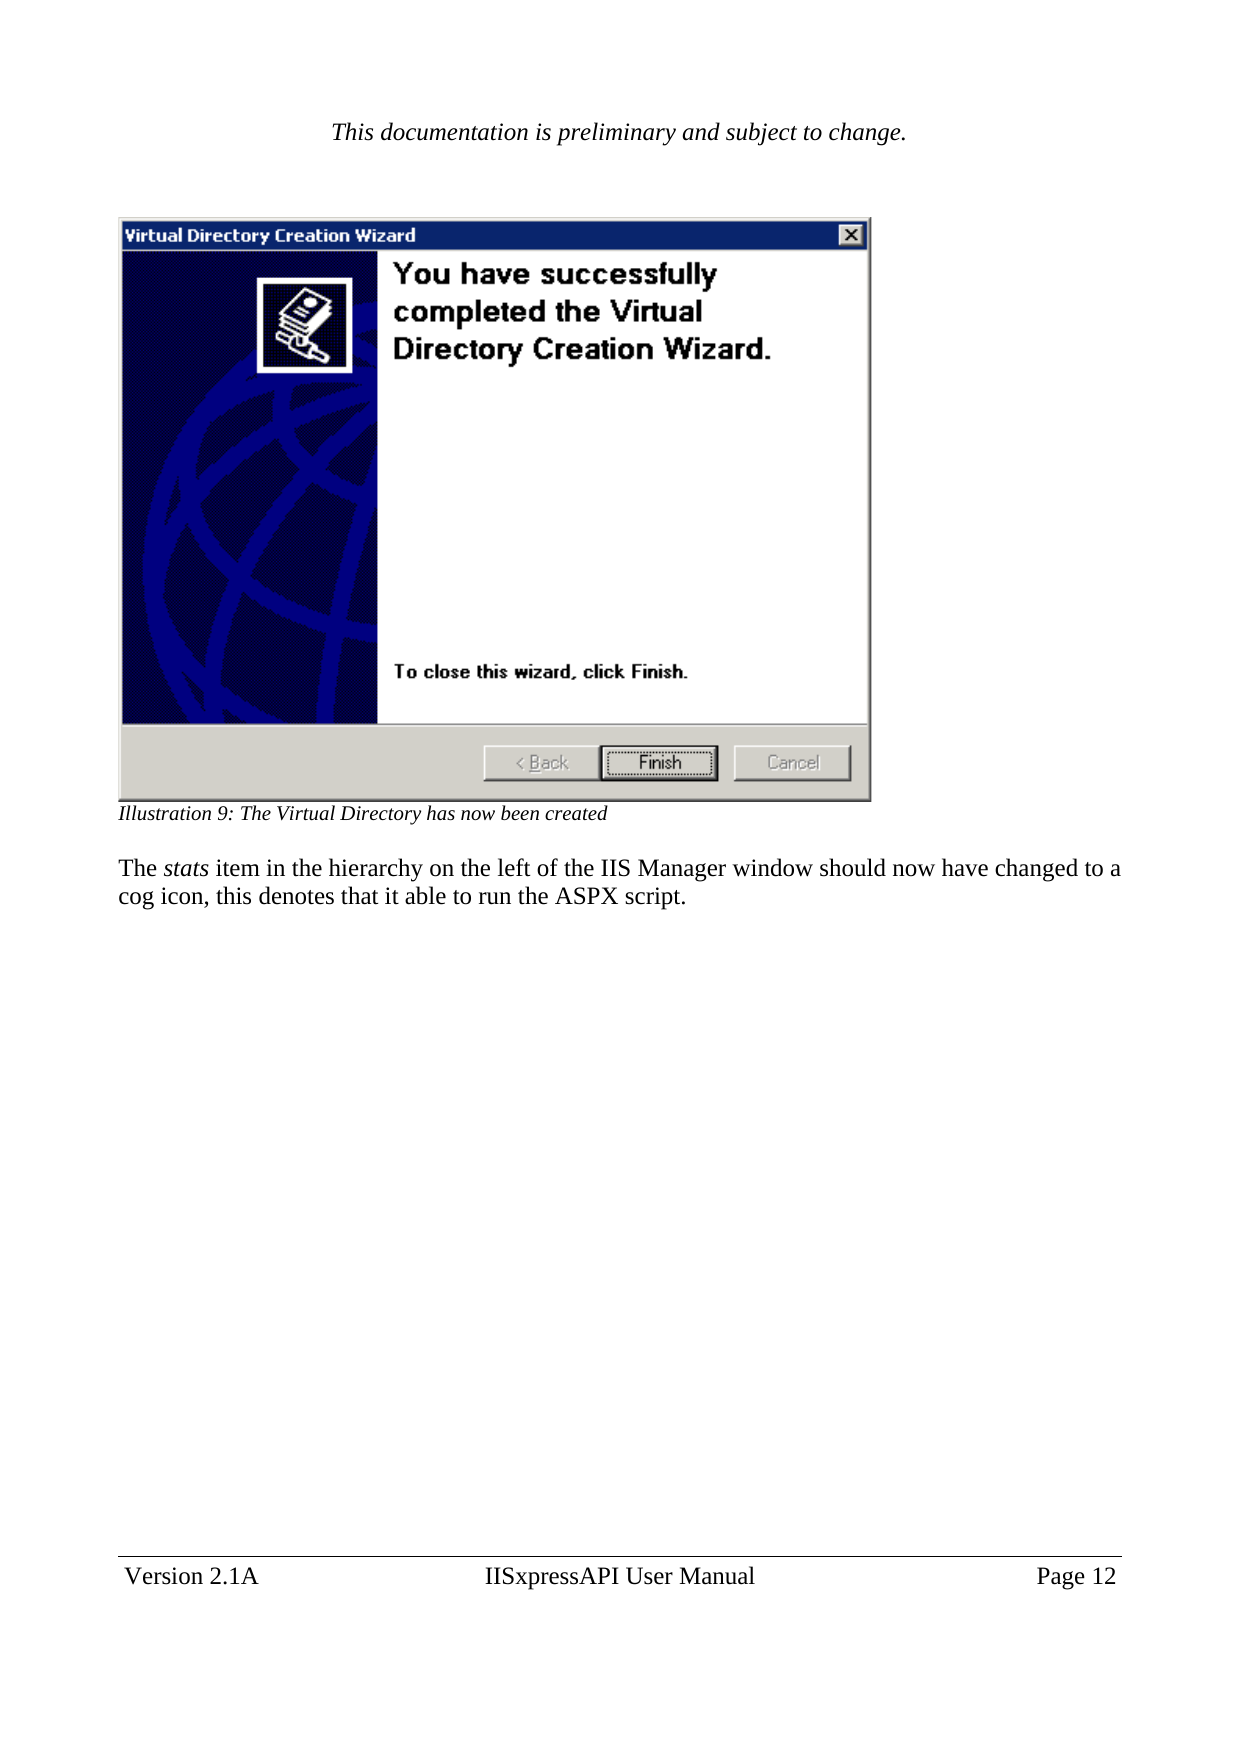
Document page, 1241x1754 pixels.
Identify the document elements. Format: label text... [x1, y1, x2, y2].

text Illustration 9: The Virtual Directory has now been created [118, 802, 871, 825]
text The stats item in the hierarchy on the left of the IIS Manager window should now have changed to a cog icon, this denotes that it able to run the ASPX script. [118, 175, 1122, 910]
picture [118, 217, 872, 802]
